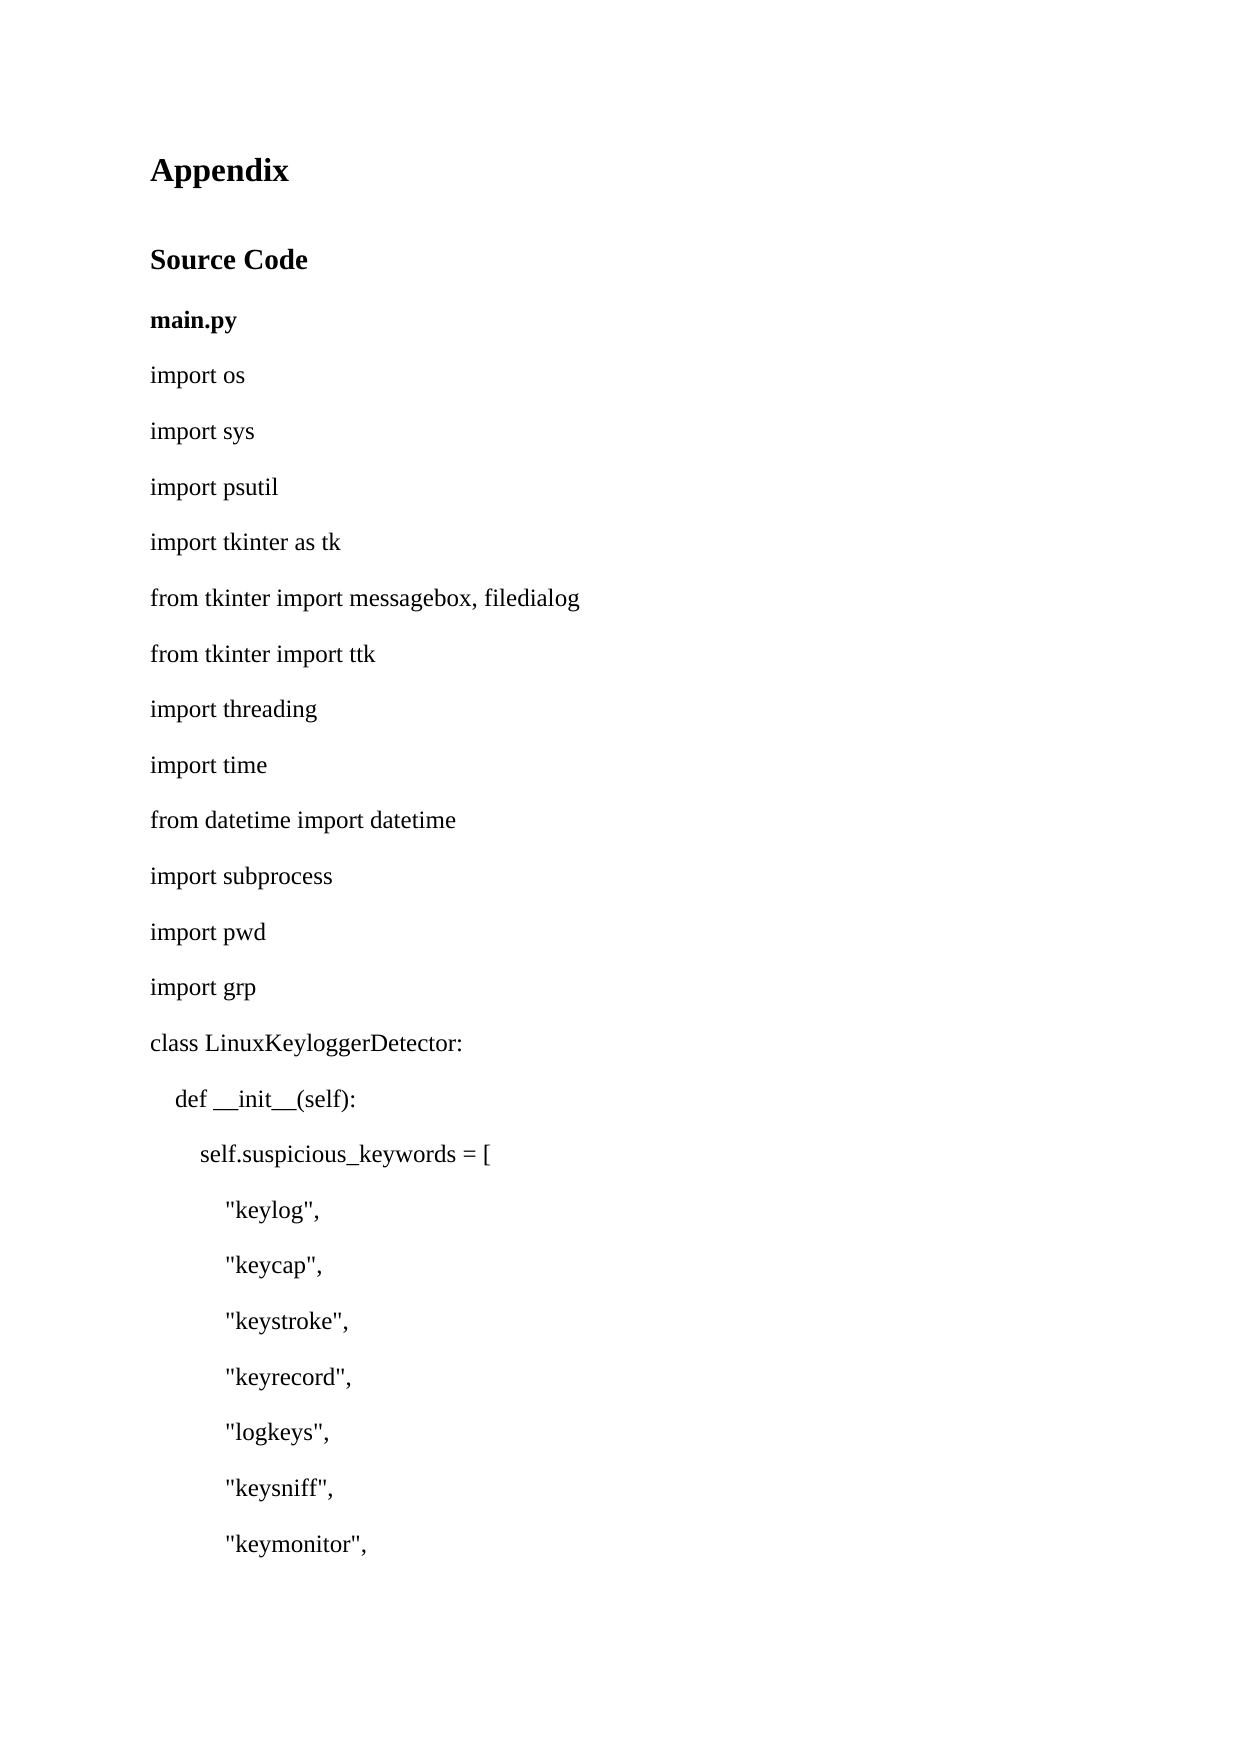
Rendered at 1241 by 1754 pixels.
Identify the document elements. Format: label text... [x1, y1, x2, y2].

text def __init__(self): [150, 1084, 1091, 1112]
text from tkinter import messagebox, filedialog [150, 583, 1091, 612]
text import os [150, 361, 1091, 389]
text Appendix [150, 150, 1091, 188]
text "keycap", [150, 1251, 1091, 1279]
text import subprocess [150, 861, 1091, 890]
text from datetime import datetime [150, 806, 1091, 834]
text import grp [150, 972, 1091, 1001]
text "keylog", [150, 1195, 1091, 1224]
text import threading [150, 694, 1091, 723]
text "keysniff", [150, 1473, 1091, 1502]
text class LinuxKeyloggerDetector: [150, 1028, 1091, 1057]
text "keystroke", [150, 1306, 1091, 1335]
text import time [150, 750, 1091, 779]
text from tkinter import ttk [150, 639, 1091, 667]
text import sys [150, 416, 1091, 445]
text "keyrecord", [150, 1362, 1091, 1391]
text import pwd [150, 917, 1091, 946]
text import tkinter as tk [150, 527, 1091, 556]
text "logkeys", [150, 1417, 1091, 1446]
text import psutil [150, 472, 1091, 501]
text self.suspicious_keywords = [ [150, 1139, 1091, 1168]
text main.py [150, 305, 1091, 334]
text Source Code [150, 242, 1091, 276]
text "keymonitor", [150, 1529, 1091, 1557]
